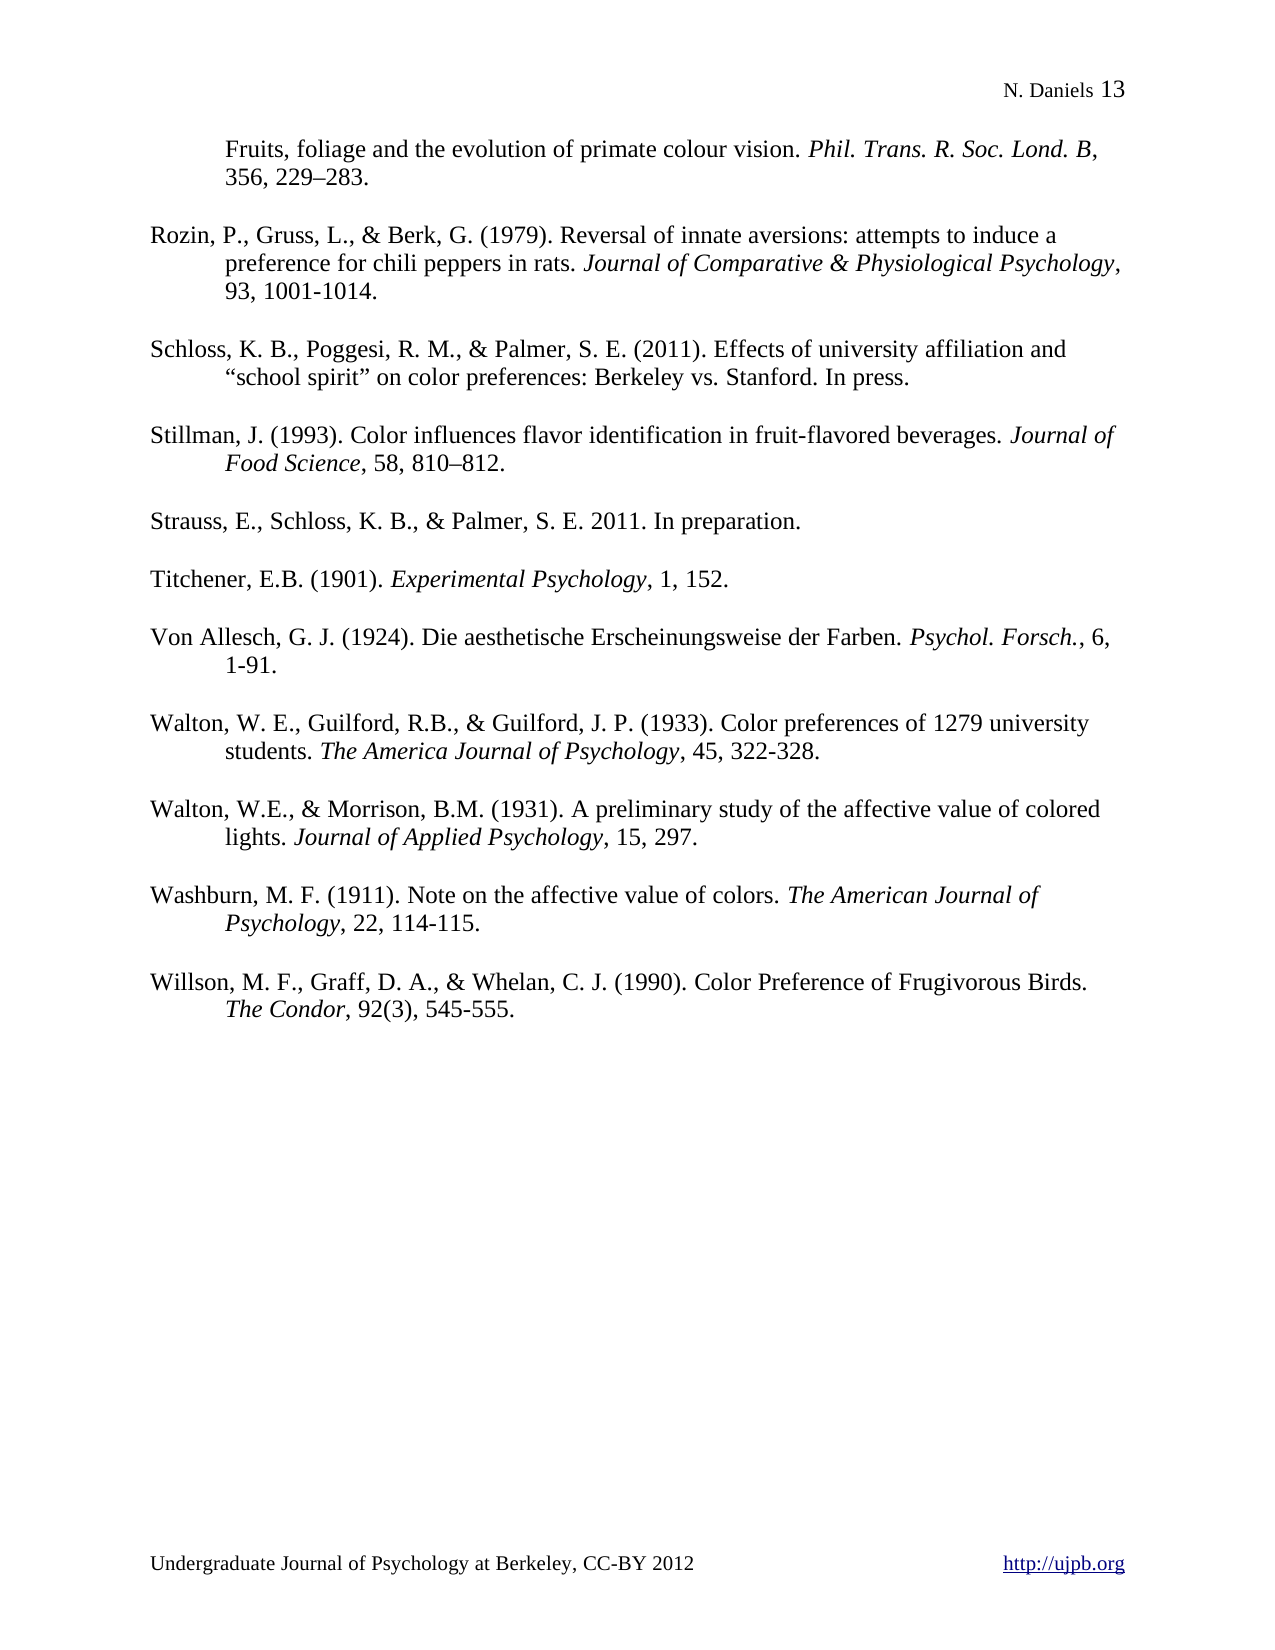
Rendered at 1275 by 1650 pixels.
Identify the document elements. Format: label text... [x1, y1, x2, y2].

text Walton, W. E., Guilford, R.B., & Guilford, J. P. (1933). Color preferences of 1279 university students. The America Journal of Psychology, 45, 322-328. [150, 709, 1125, 765]
text Von Allesch, G. J. (1924). Die aesthetische Erscheinungsweise der Farben. Psychol. Forsch., 6, 1-91. [150, 623, 1125, 679]
text Schloss, K. B., Poggesi, R. M., & Palmer, S. E. (2011). Effects of university affiliation and “school spirit” on color preferences: Berkeley vs. Stanford. In press. [150, 335, 1125, 391]
text Washburn, M. F. (1911). Note on the affective value of colors. The American Journal of Psychology, 22, 114-115. [150, 881, 1125, 937]
text Strauss, E., Schloss, K. B., & Palmer, S. E. 2011. In preparation. [150, 507, 1125, 535]
text Fruits, foliage and the evolution of primate colour vision. Phil. Trans. R. Soc. Lond. B, 356, 229–283. [150, 135, 1125, 191]
text Stillman, J. (1993). Color influences flavor identification in fruit-flavored beverages. Journal of Food Science, 58, 810–812. [150, 421, 1125, 477]
text Walton, W.E., & Morrison, B.M. (1931). A preliminary study of the affective value of colored lights. Journal of Applied Psychology, 15, 297. [150, 795, 1125, 851]
text Rozin, P., Gruss, L., & Berk, G. (1979). Reversal of innate aversions: attempts to induce a preference for chili peppers in rats. Journal of Comparative & Physiological Psychology, 93, 1001-1014. [150, 221, 1125, 305]
text Willson, M. F., Graff, D. A., & Whelan, C. J. (1990). Color Preference of Frugivorous Birds. The Condor, 92(3), 545-555. [150, 967, 1125, 1023]
text Titchener, E.B. (1901). Experimental Psychology, 1, 152. [150, 565, 1125, 593]
